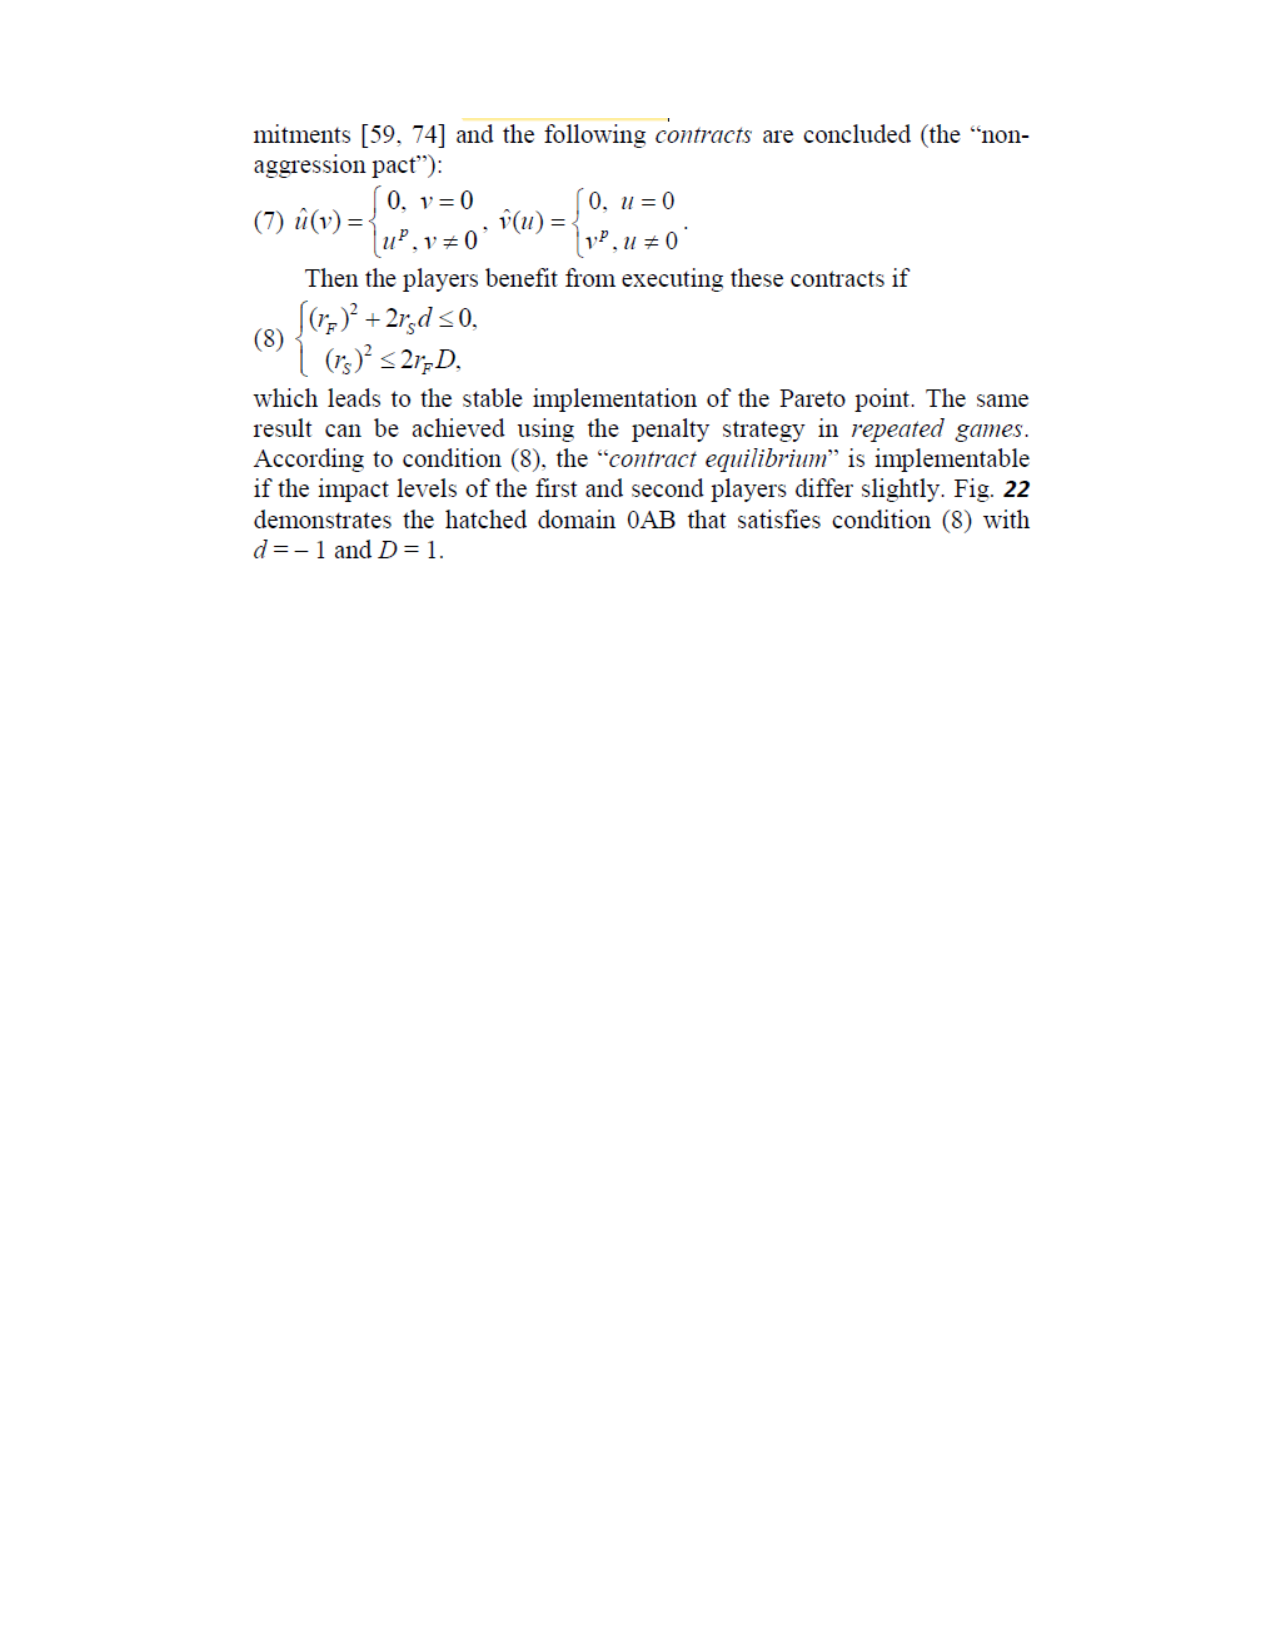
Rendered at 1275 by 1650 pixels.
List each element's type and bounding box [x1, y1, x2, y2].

picture [229, 118, 1046, 621]
